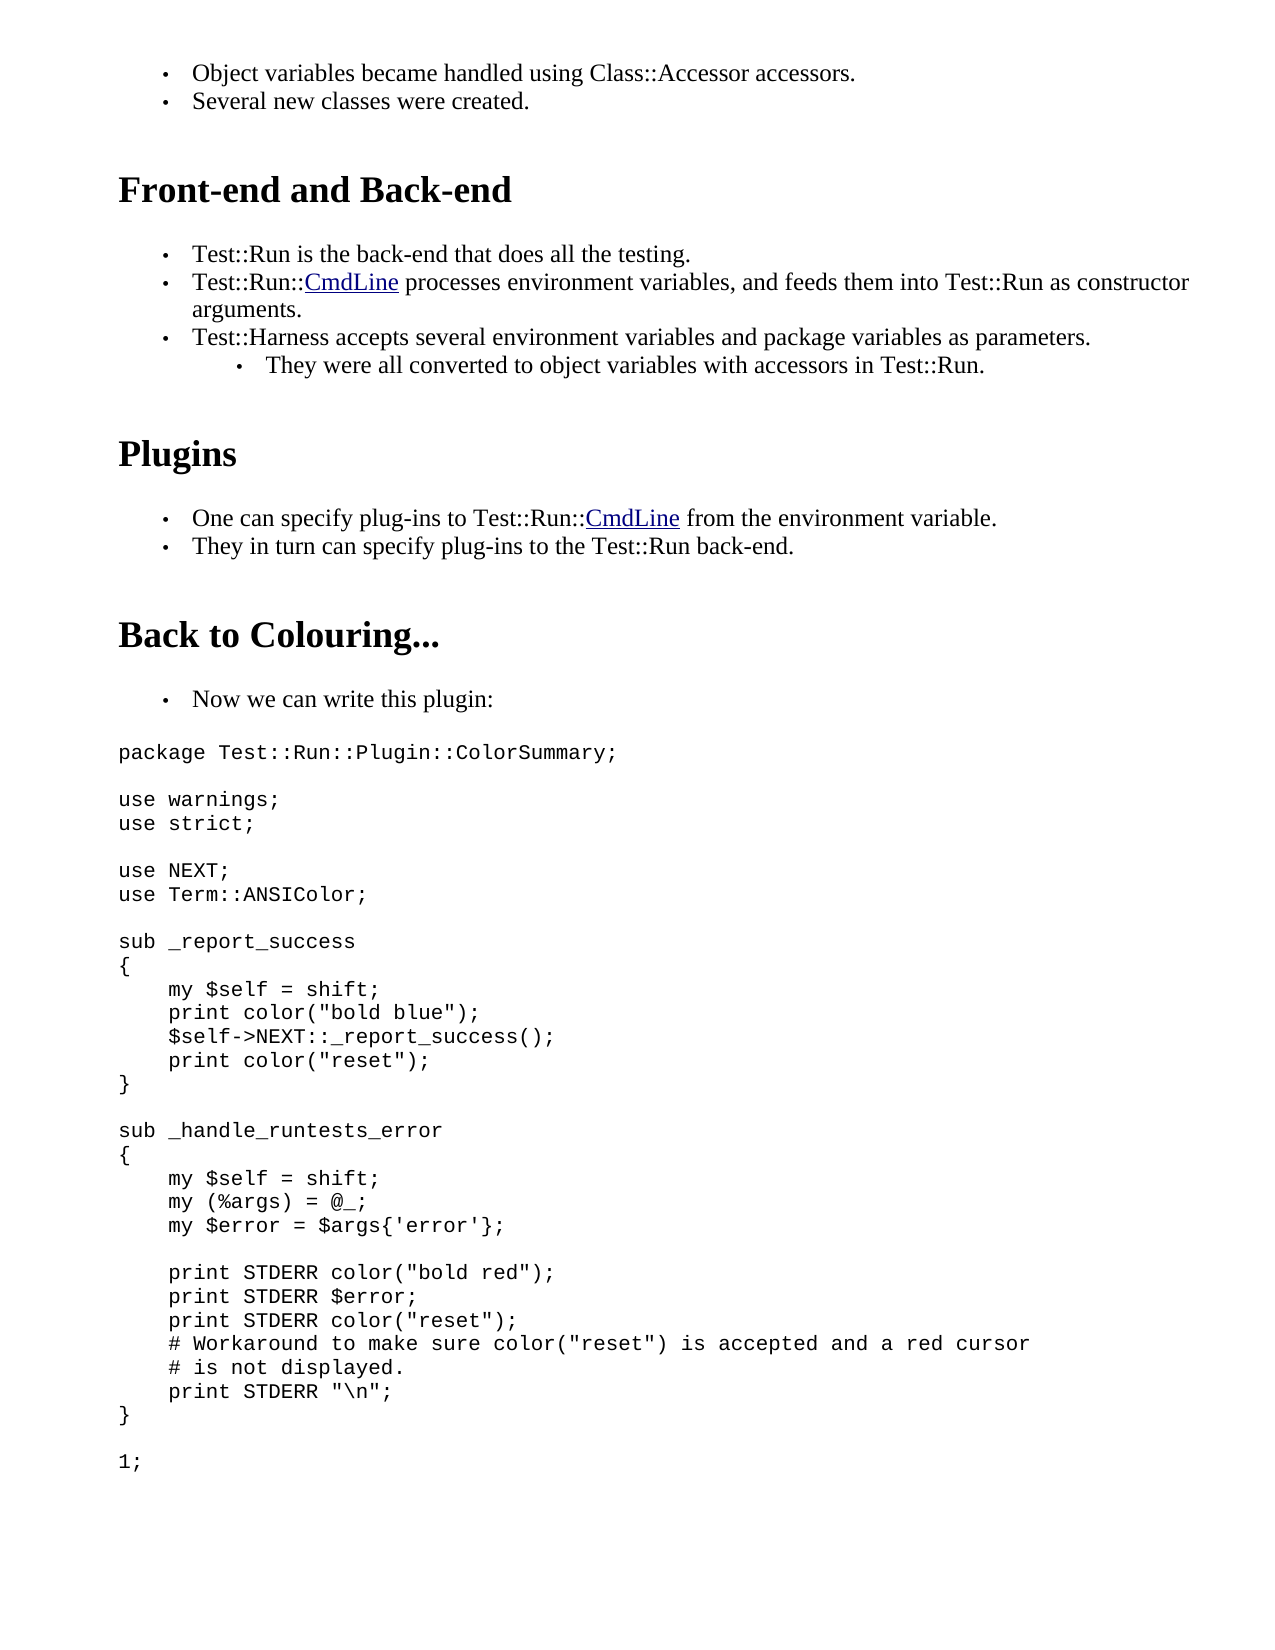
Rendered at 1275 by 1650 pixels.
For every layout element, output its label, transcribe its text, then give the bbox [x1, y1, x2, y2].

list Now we can write this plugin: [162, 685, 1216, 713]
text } [118, 1404, 1216, 1428]
list Several new classes were created. [162, 87, 1216, 114]
text { [118, 1144, 1216, 1168]
subtitle Back to Colouring... [118, 614, 1216, 656]
text } [118, 1073, 1216, 1097]
list Object variables became handled using Class::Accessor accessors. [162, 59, 1216, 87]
text print STDERR "\n"; [118, 1381, 1216, 1404]
text print color("reset"); [118, 1049, 1216, 1073]
text print color("bold blue"); [118, 1002, 1216, 1026]
subtitle Plugins [118, 433, 1216, 474]
text my (%args) = @_; [118, 1191, 1216, 1215]
text $self->NEXT::_report_success(); [118, 1026, 1216, 1049]
text print STDERR color("reset"); [118, 1310, 1216, 1333]
text use NEXT; [118, 860, 1216, 884]
text print STDERR $error; [118, 1286, 1216, 1310]
text use strict; [118, 813, 1216, 837]
text package Test::Run::Plugin::ColorSummary; [118, 742, 1216, 766]
text # Workaround to make sure color("reset") is accepted and a red cursor [118, 1333, 1216, 1357]
text 1; [118, 1452, 1216, 1475]
list They were all converted to object variables with accessors in Test::Run. [236, 351, 1216, 378]
list One can specify plug-ins to Test::Run::CmdLine from the environment variable. [162, 504, 1216, 532]
list Test::Run is the back-end that does all the testing. [162, 240, 1216, 268]
text sub _handle_runtests_error [118, 1121, 1216, 1144]
text print STDERR color("bold red"); [118, 1262, 1216, 1286]
text { [118, 955, 1216, 979]
text my $self = shift; [118, 979, 1216, 1002]
list They in turn can specify plug-ins to the Test::Run back-end. [162, 532, 1216, 559]
text my $error = $args{'error'}; [118, 1215, 1216, 1239]
text use warnings; [118, 789, 1216, 813]
list Test::Run::CmdLine processes environment variables, and feeds them into Test::Run as constructor arguments. [162, 268, 1216, 323]
subtitle Front-end and Back-end [118, 169, 1216, 211]
text use Term::ANSIColor; [118, 884, 1216, 908]
text my $self = shift; [118, 1168, 1216, 1191]
text sub _report_success [118, 931, 1216, 955]
text # is not displayed. [118, 1357, 1216, 1381]
list Test::Harness accepts several environment variables and package variables as parameters. [162, 323, 1216, 351]
